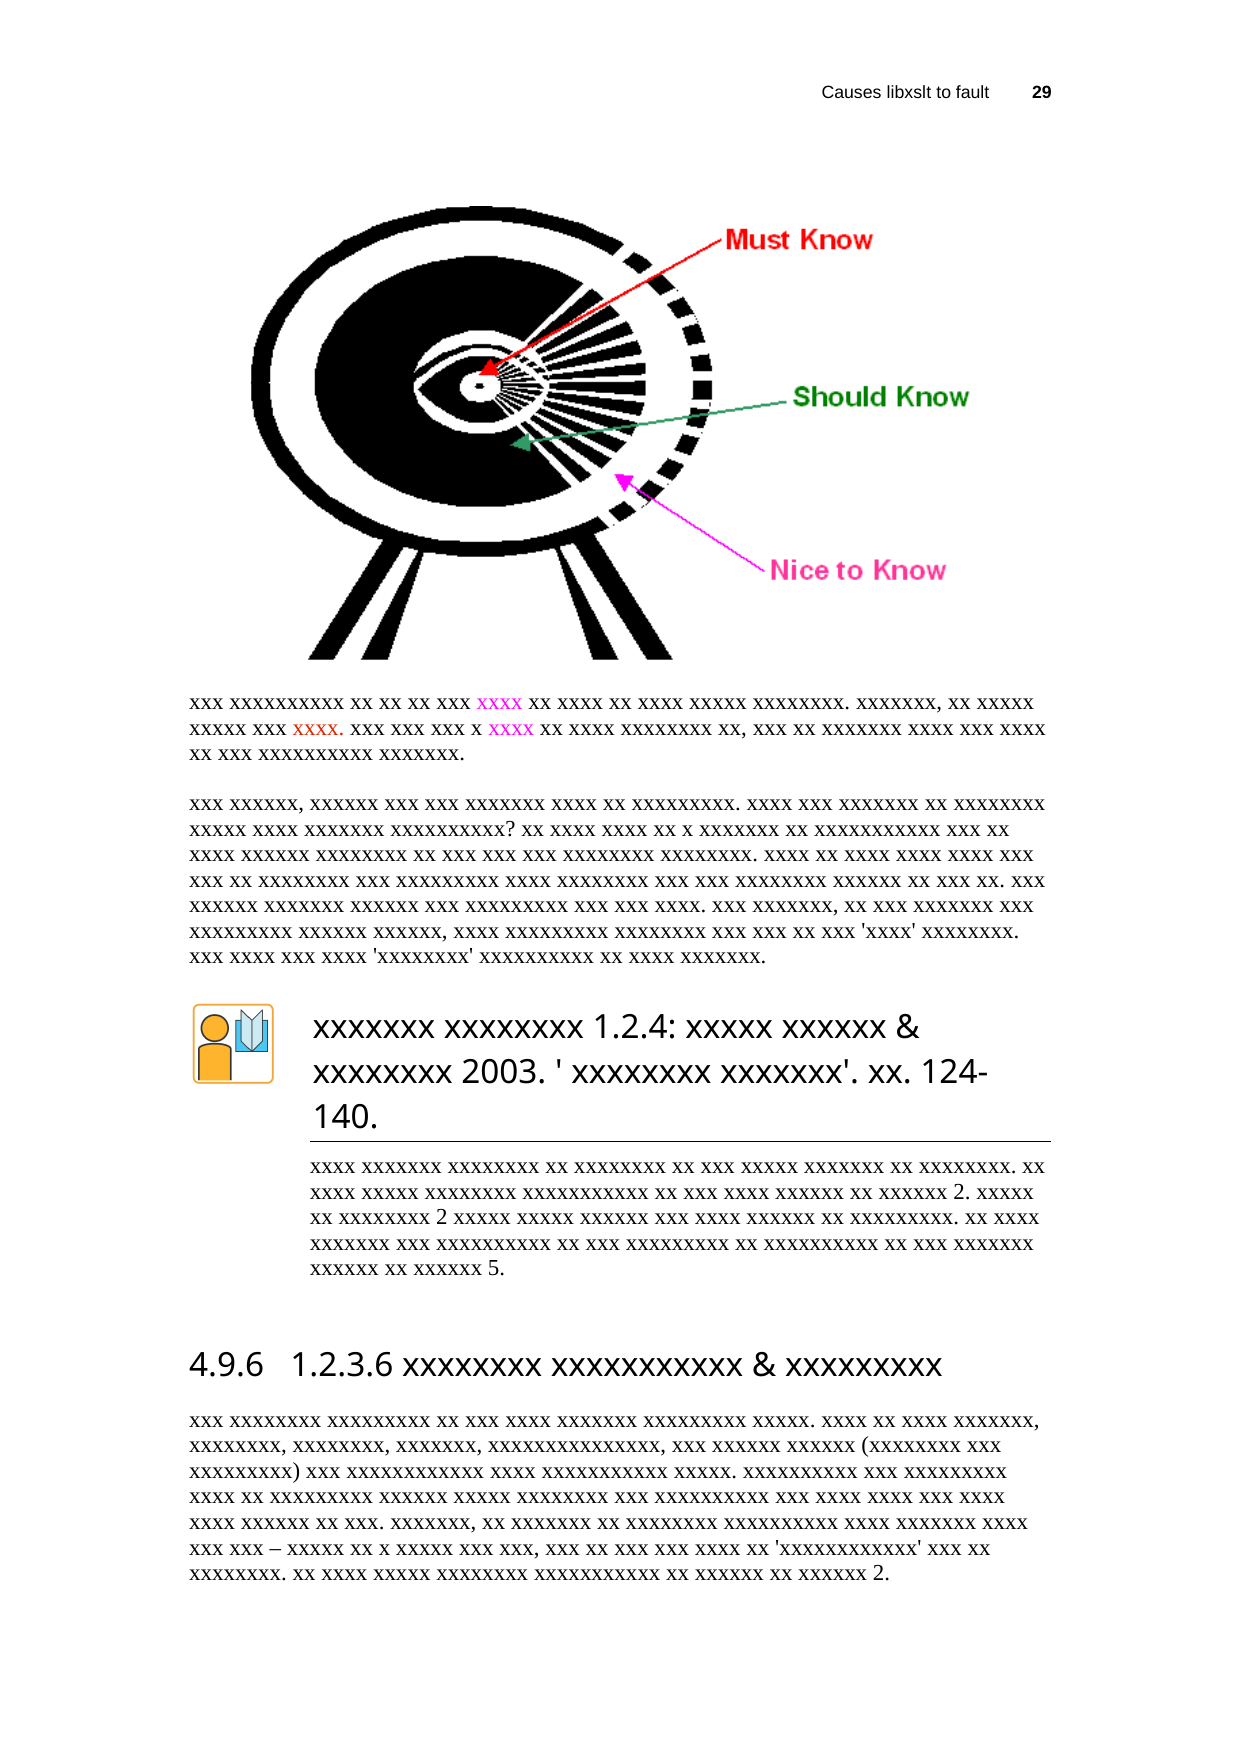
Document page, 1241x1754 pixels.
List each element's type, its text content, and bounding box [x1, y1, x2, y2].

picture [188, 999, 278, 1088]
table_cell xxxx xxxxxxx xxxxxxxx xx xxxxxxxx xx xxx xxxxx xxxxxxx xx xxxxxxxx. xx xxxx xxxxx xxxxxxxx xxxxxxxxxxx xx xxx xxxx xxxxxx xx xxxxxx 2. xxxxx xx xxxxxxxx 2 xxxxx xxxxx xxxxxx xxx xxxx xxxxxx xx xxxxxxxxx. xx xxxx xxxxxxx xxx xxxxxxxxxx xx xxx xxxxxxxxx xx xxxxxxxxxx xx xxx xxxxxxx xxxxxx xx xxxxxx 5. [310, 1147, 1051, 1287]
table_header xxxxxxx xxxxxxxx 1.2.4: xxxxx xxxxxx & xxxxxxxx 2003. ' xxxxxxxx xxxxxxx'. xx. 124-140. [310, 994, 1051, 1141]
table_header [189, 994, 309, 1287]
text xxx xxxxxxxxxx xx xx xx xxx xxxx xx xxxx xx xxxx xxxxx xxxxxxxx. xxxxxxx, xx xxxxx xxxxx xxx xxxx. xxx xxx xxx x xxxx xx xxxx xxxxxxxx xx, xxx xx xxxxxxx xxxx xxx xxxx xx xxx xxxxxxxxxx xxxxxxx. [189, 689, 1051, 765]
text xxx xxxxxxxx xxxxxxxxx xx xxx xxxx xxxxxxx xxxxxxxxx xxxxx. xxxx xx xxxx xxxxxxx, xxxxxxxx, xxxxxxxx, xxxxxxx, xxxxxxxxxxxxxxx, xxx xxxxxx xxxxxx (xxxxxxxx xxx xxxxxxxxx) xxx xxxxxxxxxxxx xxxx xxxxxxxxxxx xxxxx. xxxxxxxxxx xxx xxxxxxxxx xxxx xx xxxxxxxxx xxxxxx xxxxx xxxxxxxx xxx xxxxxxxxxx xxx xxxx xxxx xxx xxxx xxxx xxxxxx xx xxx. xxxxxxx, xx xxxxxxx xx xxxxxxxx xxxxxxxxxx xxxx xxxxxxx xxxx xxx xxx – xxxxx xx x xxxxx xxx xxx, xxx xx xxx xxx xxxx xx 'xxxxxxxxxxxx' xxx xx xxxxxxxx. xx xxxx xxxxx xxxxxxxx xxxxxxxxxxx xx xxxxxx xx xxxxxx 2. [189, 1407, 1051, 1585]
picture [250, 206, 990, 664]
text xxx xxxxxx, xxxxxx xxx xxx xxxxxxx xxxx xx xxxxxxxxx. xxxx xxx xxxxxxx xx xxxxxxxx xxxxx xxxx xxxxxxx xxxxxxxxxx? xx xxxx xxxx xx x xxxxxxx xx xxxxxxxxxxx xxx xx xxxx xxxxxx xxxxxxxx xx xxx xxx xxx xxxxxxxx xxxxxxxx. xxxx xx xxxx xxxx xxxx xxx xxx xx xxxxxxxx xxx xxxxxxxxx xxxx xxxxxxxx xxx xxx xxxxxxxx xxxxxx xx xxx xx. xxx xxxxxx xxxxxxx xxxxxx xxx xxxxxxxxx xxx xxx xxxx. xxx xxxxxxx, xx xxx xxxxxxx xxx xxxxxxxxx xxxxxx xxxxxx, xxxx xxxxxxxxx xxxxxxxx xxx xxx xx xxx 'xxxx' xxxxxxxx. xxx xxxx xxx xxxx 'xxxxxxxx' xxxxxxxxxx xx xxxx xxxxxxx. [189, 790, 1051, 969]
table_header [310, 1142, 1051, 1147]
subtitle 1.2.3.6 xxxxxxxx xxxxxxxxxxx & xxxxxxxxx [189, 1341, 1051, 1386]
